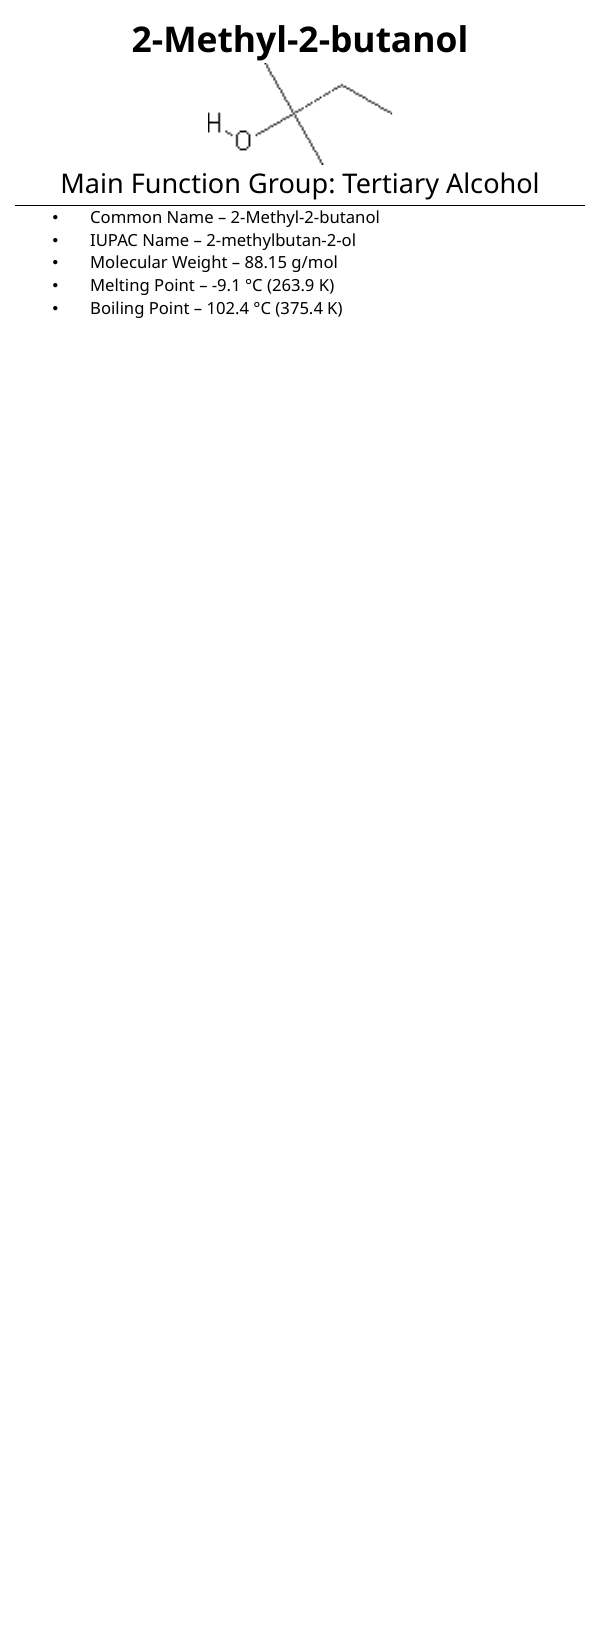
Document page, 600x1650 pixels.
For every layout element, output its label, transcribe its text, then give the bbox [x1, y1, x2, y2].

picture [208, 63, 393, 165]
list Melting Point – -9.1 °C (263.9 K) [52, 274, 585, 296]
list IUPAC Name – 2-methylbutan-2-ol [52, 228, 585, 251]
list Molecular Weight – 88.15 g/mol [52, 251, 585, 274]
text 2-Methyl-2-butanol [15, 15, 585, 63]
list Common Name – 2-Methyl-2-butanol [52, 206, 585, 228]
text Main Function Group: Tertiary Alcohol [15, 63, 585, 205]
list Boiling Point – 102.4 °C (375.4 K) [52, 296, 585, 319]
